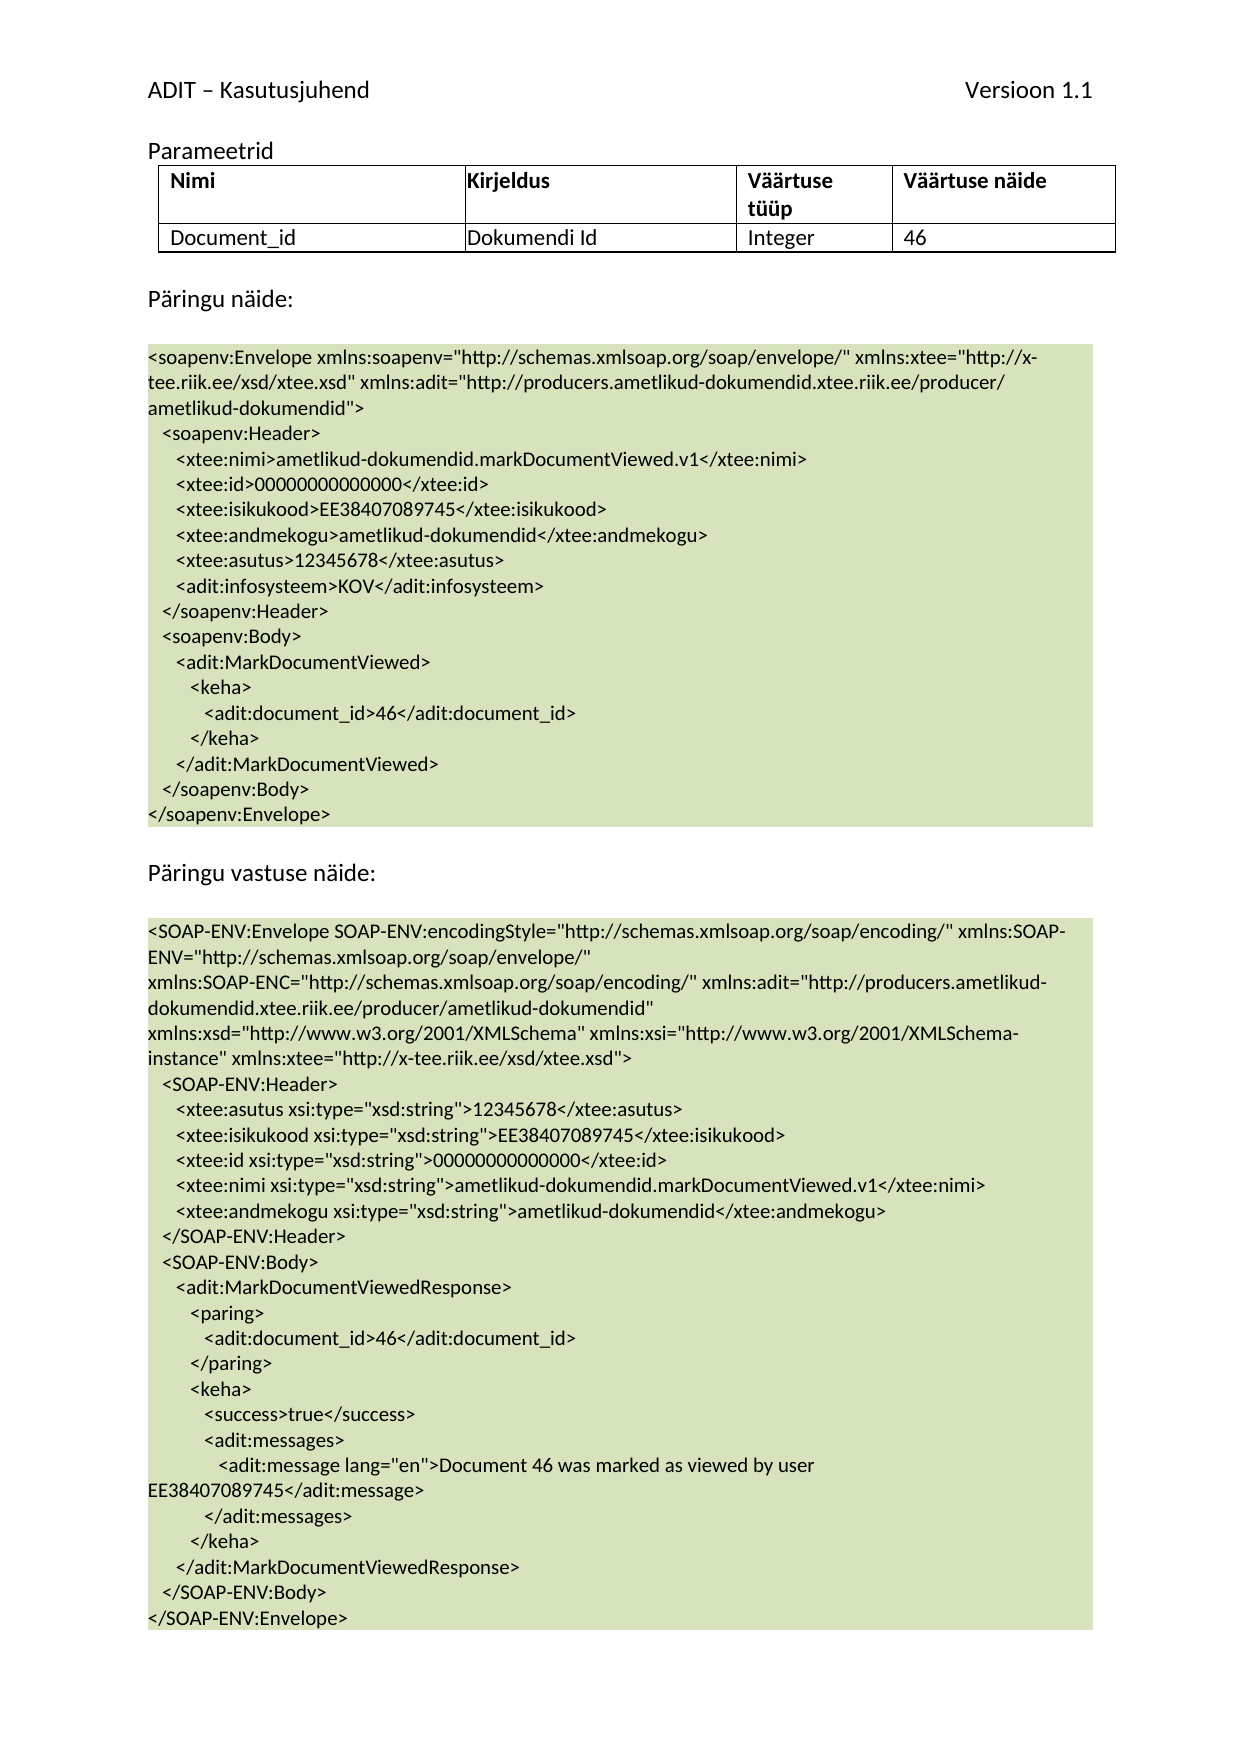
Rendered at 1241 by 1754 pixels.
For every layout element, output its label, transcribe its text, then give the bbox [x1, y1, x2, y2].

text </soapenv:Body> [148, 776, 1093, 802]
text <keha> [148, 1376, 1093, 1401]
text <soapenv:Header> [148, 420, 1093, 446]
table_cell Integer [737, 224, 892, 251]
text <paring> [148, 1300, 1093, 1325]
text Päringu näide: [148, 283, 1093, 313]
text <success>true</success> [148, 1401, 1093, 1427]
table_header Väärtuse tüüp [737, 166, 892, 222]
table_cell 46 [893, 224, 1115, 251]
text <xtee:id>00000000000000</xtee:id> [148, 471, 1093, 497]
text </keha> [148, 725, 1093, 751]
table_header Nimi [159, 166, 465, 222]
text <SOAP-ENV:Header> [148, 1071, 1093, 1096]
text <xtee:id xsi:type="xsd:string">00000000000000</xtee:id> [148, 1147, 1093, 1173]
text <xtee:isikukood>EE38407089745</xtee:isikukood> [148, 497, 1093, 522]
table_header Väärtuse näide [893, 166, 1115, 222]
text </soapenv:Envelope> [148, 802, 1093, 827]
text <xtee:nimi>ametlikud-dokumendid.markDocumentViewed.v1</xtee:nimi> [148, 446, 1093, 471]
text </soapenv:Header> [148, 598, 1093, 624]
table_header Kirjeldus [466, 166, 736, 222]
text <soapenv:Body> [148, 624, 1093, 649]
text </adit:MarkDocumentViewedResponse> [148, 1554, 1093, 1579]
text <xtee:asutus>12345678</xtee:asutus> [148, 547, 1093, 573]
text <adit:document_id>46</adit:document_id> [148, 1325, 1093, 1351]
text <keha> [148, 674, 1093, 700]
text </SOAP-ENV:Envelope> [148, 1605, 1093, 1630]
text <adit:MarkDocumentViewed> [148, 649, 1093, 674]
text </paring> [148, 1351, 1093, 1376]
text </keha> [148, 1528, 1093, 1554]
table_cell Dokumendi Id [466, 224, 736, 251]
text </adit:messages> [148, 1503, 1093, 1528]
text </SOAP-ENV:Body> [148, 1579, 1093, 1605]
text <adit:messages> [148, 1427, 1093, 1452]
text </SOAP-ENV:Header> [148, 1223, 1093, 1249]
text </adit:MarkDocumentViewed> [148, 751, 1093, 776]
text Päringu vastuse näide: [148, 857, 1093, 888]
text <adit:document_id>46</adit:document_id> [148, 700, 1093, 725]
text <xtee:andmekogu xsi:type="xsd:string">ametlikud-dokumendid</xtee:andmekogu> [148, 1198, 1093, 1223]
text Parameetrid [148, 135, 1093, 165]
text <xtee:asutus xsi:type="xsd:string">12345678</xtee:asutus> [148, 1096, 1093, 1122]
text <xtee:andmekogu>ametlikud-dokumendid</xtee:andmekogu> [148, 522, 1093, 547]
table_cell Document_id [159, 224, 465, 251]
text <adit:MarkDocumentViewedResponse> [148, 1274, 1093, 1300]
text <SOAP-ENV:Body> [148, 1249, 1093, 1274]
text <adit:infosysteem>KOV</adit:infosysteem> [148, 573, 1093, 598]
text <xtee:nimi xsi:type="xsd:string">ametlikud-dokumendid.markDocumentViewed.v1</xtee:nimi> [148, 1173, 1093, 1198]
text <xtee:isikukood xsi:type="xsd:string">EE38407089745</xtee:isikukood> [148, 1122, 1093, 1147]
text <SOAP-ENV:Envelope SOAP-ENV:encodingStyle="http://schemas.xmlsoap.org/soap/encoding/" xmlns:SOAP-ENV="http://schemas.xmlsoap.org/soap/envelope/" xmlns:SOAP-ENC="http://schemas.xmlsoap.org/soap/encoding/" xmlns:adit="http://producers.ametlikud-dokumendid.xtee.riik.ee/producer/ametlikud-dokumendid" xmlns:xsd="http://www.w3.org/2001/XMLSchema" xmlns:xsi="http://www.w3.org/2001/XMLSchema-instance" xmlns:xtee="http://x-tee.riik.ee/xsd/xtee.xsd"> [148, 918, 1093, 1071]
text <soapenv:Envelope xmlns:soapenv="http://schemas.xmlsoap.org/soap/envelope/" xmlns:xtee="http://x-tee.riik.ee/xsd/xtee.xsd" xmlns:adit="http://producers.ametlikud-dokumendid.xtee.riik.ee/producer/ametlikud-dokumendid"> [148, 344, 1093, 420]
text <adit:message lang="en">Document 46 was marked as viewed by user EE38407089745</adit:message> [148, 1452, 1093, 1503]
